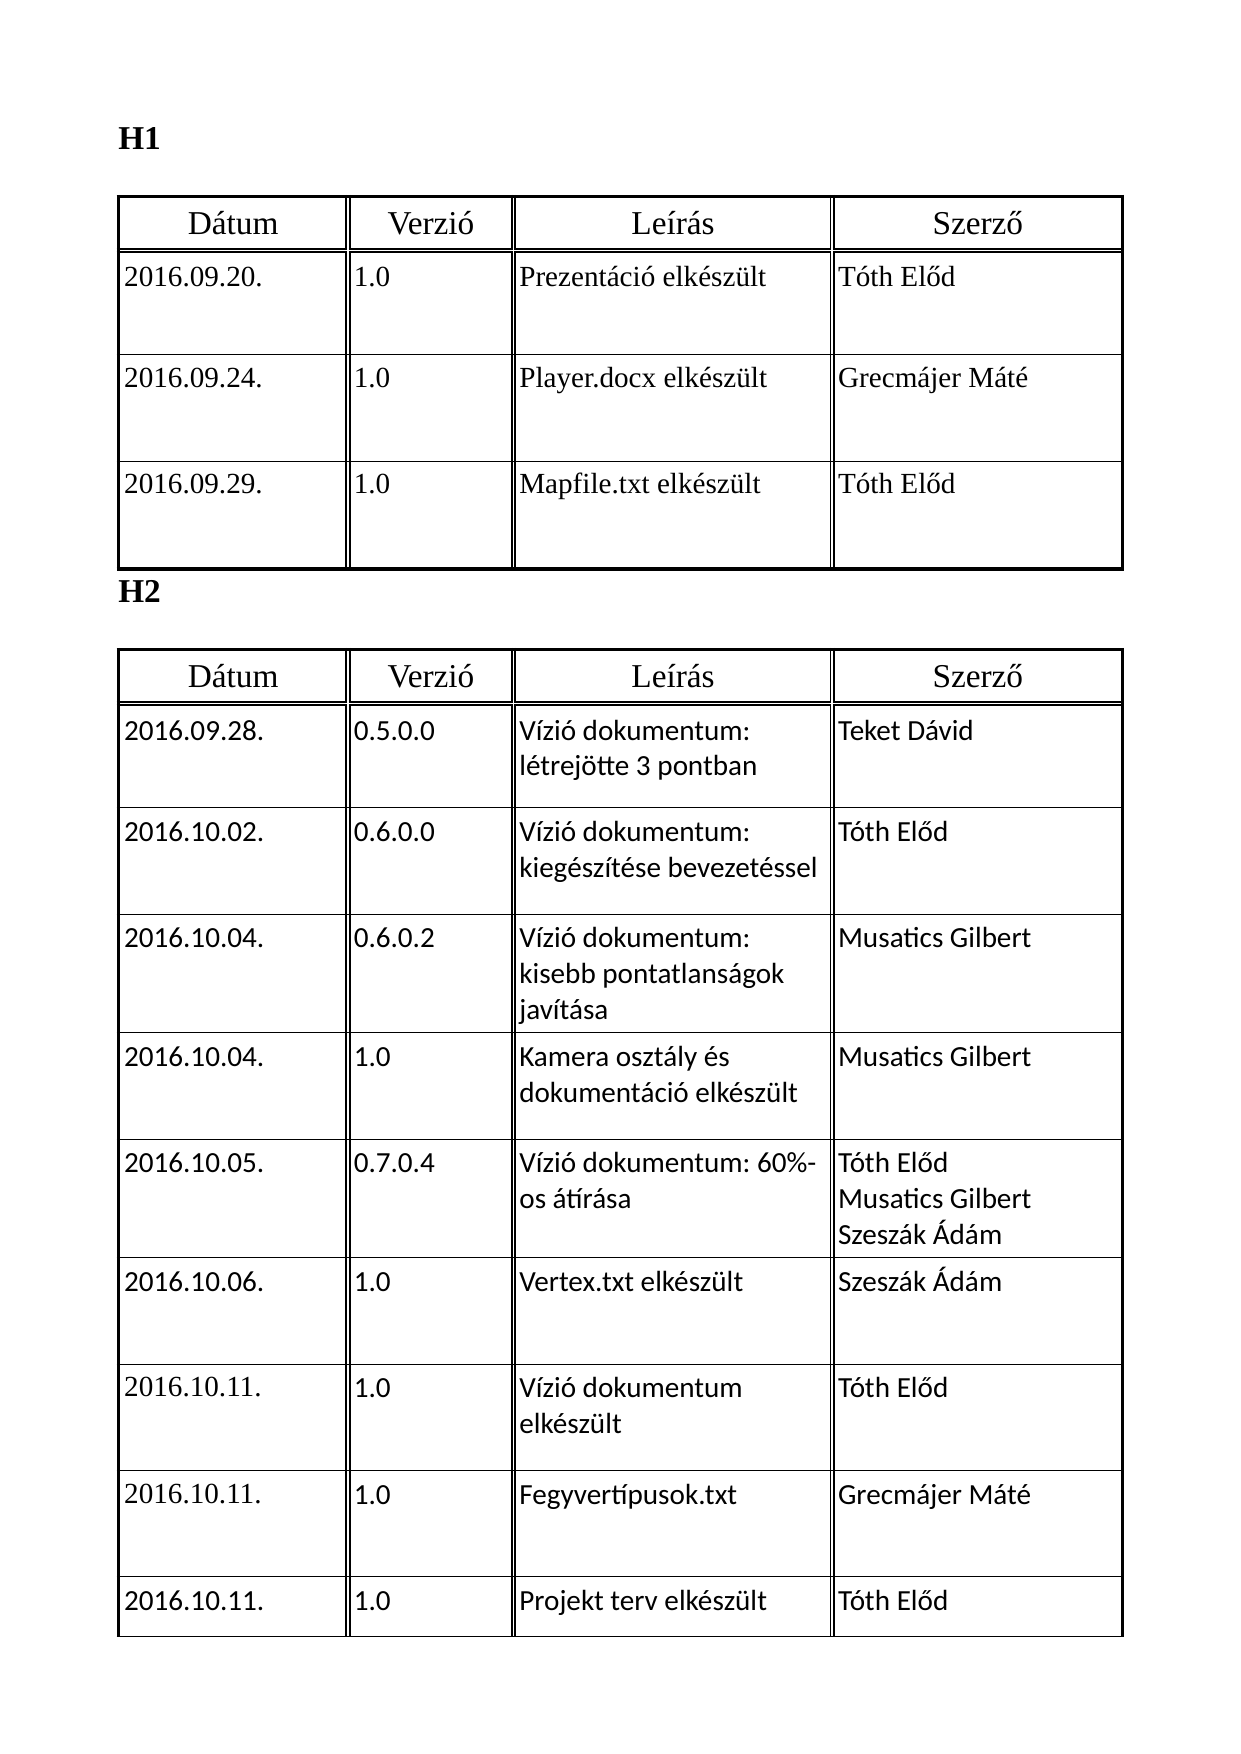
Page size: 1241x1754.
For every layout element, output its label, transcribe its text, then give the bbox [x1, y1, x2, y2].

table_cell Tóth Előd [835, 253, 1121, 354]
table_cell 1.0 [351, 1033, 511, 1139]
table_cell 1.0 [351, 1471, 511, 1576]
table_header Szerző [835, 651, 1121, 701]
table_cell Grecmájer Máté [835, 355, 1121, 461]
table_cell Prezentáció elkészült [516, 253, 830, 354]
table_header Szerző [835, 198, 1121, 248]
table_cell 0.5.0.0 [351, 706, 511, 807]
table_header Verzió [351, 651, 511, 701]
table_cell 2016.10.04. [120, 915, 345, 1032]
table_cell Vertex.txt elkészült [516, 1258, 830, 1363]
table_cell Vízió dokumentum: kisebb pontatlanságok javítása [516, 915, 830, 1032]
table_cell 2016.10.02. [120, 808, 345, 914]
table_cell Tóth Előd [835, 1577, 1121, 1636]
table_cell 2016.10.05. [120, 1140, 345, 1257]
table_cell Vízió dokumentum elkészült [516, 1365, 830, 1470]
table_cell 2016.10.11. [120, 1577, 345, 1636]
table_header Leírás [516, 651, 830, 701]
table_cell Vízió dokumentum: kiegészítése bevezetéssel [516, 808, 830, 914]
table_header Dátum [120, 651, 345, 701]
table_cell Tóth Előd [835, 462, 1121, 567]
table_cell Vízió dokumentum: létrejötte 3 pontban [516, 706, 830, 807]
text H1 [118, 118, 1122, 156]
table_cell Fegyvertípusok.txt [516, 1471, 830, 1576]
table_cell 1.0 [351, 1577, 511, 1636]
table_cell 2016.10.11. [120, 1471, 345, 1576]
table_cell 2016.09.24. [120, 355, 345, 461]
table_cell 2016.10.11. [120, 1365, 345, 1470]
table_cell 0.6.0.0 [351, 808, 511, 914]
table_cell 2016.09.29. [120, 462, 345, 567]
table_cell 2016.10.06. [120, 1258, 345, 1363]
table_cell Mapfile.txt elkészült [516, 462, 830, 567]
table_cell Projekt terv elkészült [516, 1577, 830, 1636]
table_cell Tóth Előd Musatics Gilbert Szeszák Ádám [835, 1140, 1121, 1257]
table_cell Player.docx elkészült [516, 355, 830, 461]
table_cell Szeszák Ádám [835, 1258, 1121, 1363]
text H2 [118, 571, 1122, 609]
table_header Verzió [351, 198, 511, 248]
table_cell 1.0 [351, 1365, 511, 1470]
table_cell Grecmájer Máté [835, 1471, 1121, 1576]
table_cell 0.6.0.2 [351, 915, 511, 1032]
table_cell Vízió dokumentum: 60%-os átírása [516, 1140, 830, 1257]
table_cell Tóth Előd [835, 1365, 1121, 1470]
table_cell 1.0 [351, 1258, 511, 1363]
table_header Dátum [120, 198, 345, 248]
table_cell 1.0 [351, 355, 511, 461]
table_header Leírás [516, 198, 830, 248]
table_cell 2016.09.28. [120, 706, 345, 807]
table_cell 1.0 [351, 462, 511, 567]
table_cell 2016.09.20. [120, 253, 345, 354]
table_cell Musatics Gilbert [835, 1033, 1121, 1139]
table_cell 2016.10.04. [120, 1033, 345, 1139]
table_cell Musatics Gilbert [835, 915, 1121, 1032]
table_cell 1.0 [351, 253, 511, 354]
table_cell Tóth Előd [835, 808, 1121, 914]
table_cell Teket Dávid [835, 706, 1121, 807]
table_cell Kamera osztály és dokumentáció elkészült [516, 1033, 830, 1139]
table_cell 0.7.0.4 [351, 1140, 511, 1257]
